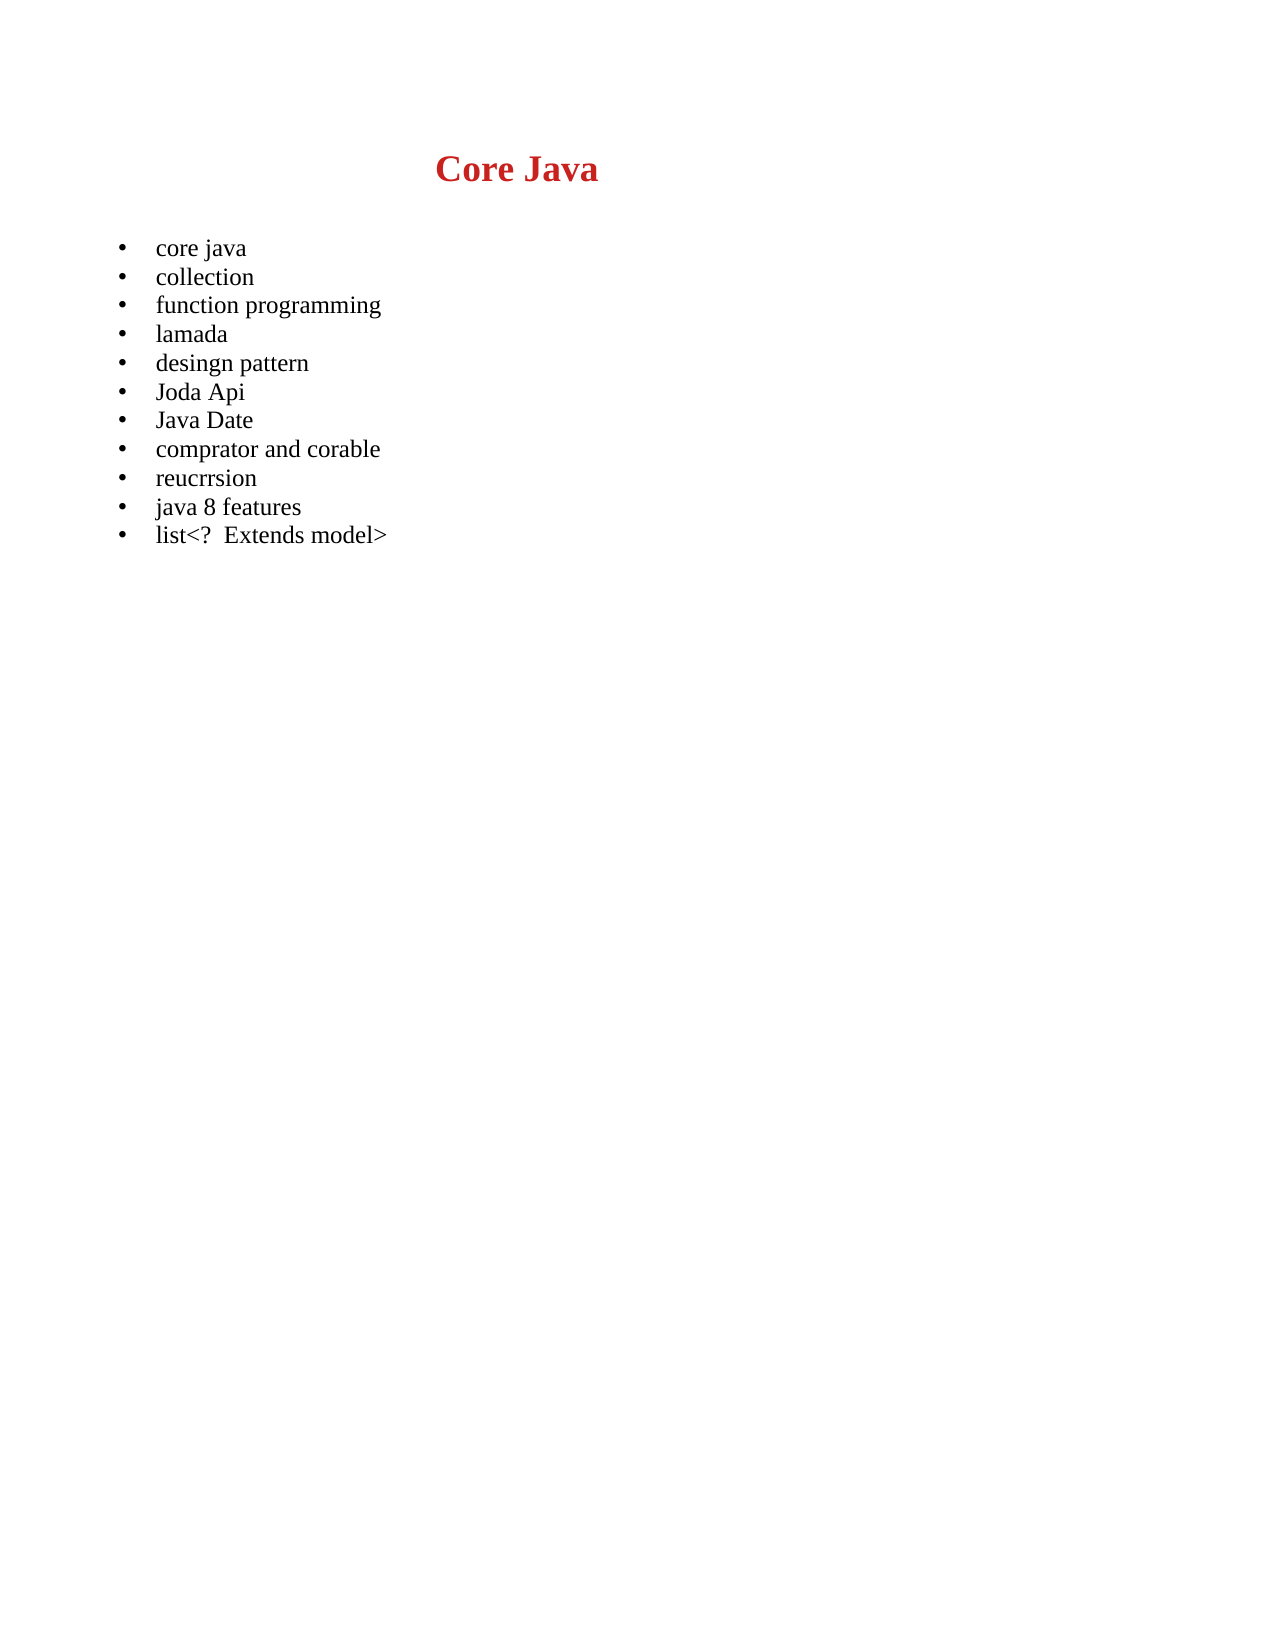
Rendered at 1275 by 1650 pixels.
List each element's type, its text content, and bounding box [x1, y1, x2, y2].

list core java [81, 233, 1157, 262]
list list<? Extends model> [81, 521, 1157, 549]
list collection [81, 262, 1157, 291]
list reucrrsion [81, 463, 1157, 492]
list Joda Api [81, 377, 1157, 406]
list function programming [81, 291, 1157, 319]
list Java Date [81, 406, 1157, 434]
list desingn pattern [81, 348, 1157, 377]
text Core Java [81, 147, 1157, 190]
list java 8 features [81, 492, 1157, 521]
list comprator and corable [81, 434, 1157, 463]
list lamada [81, 319, 1157, 348]
